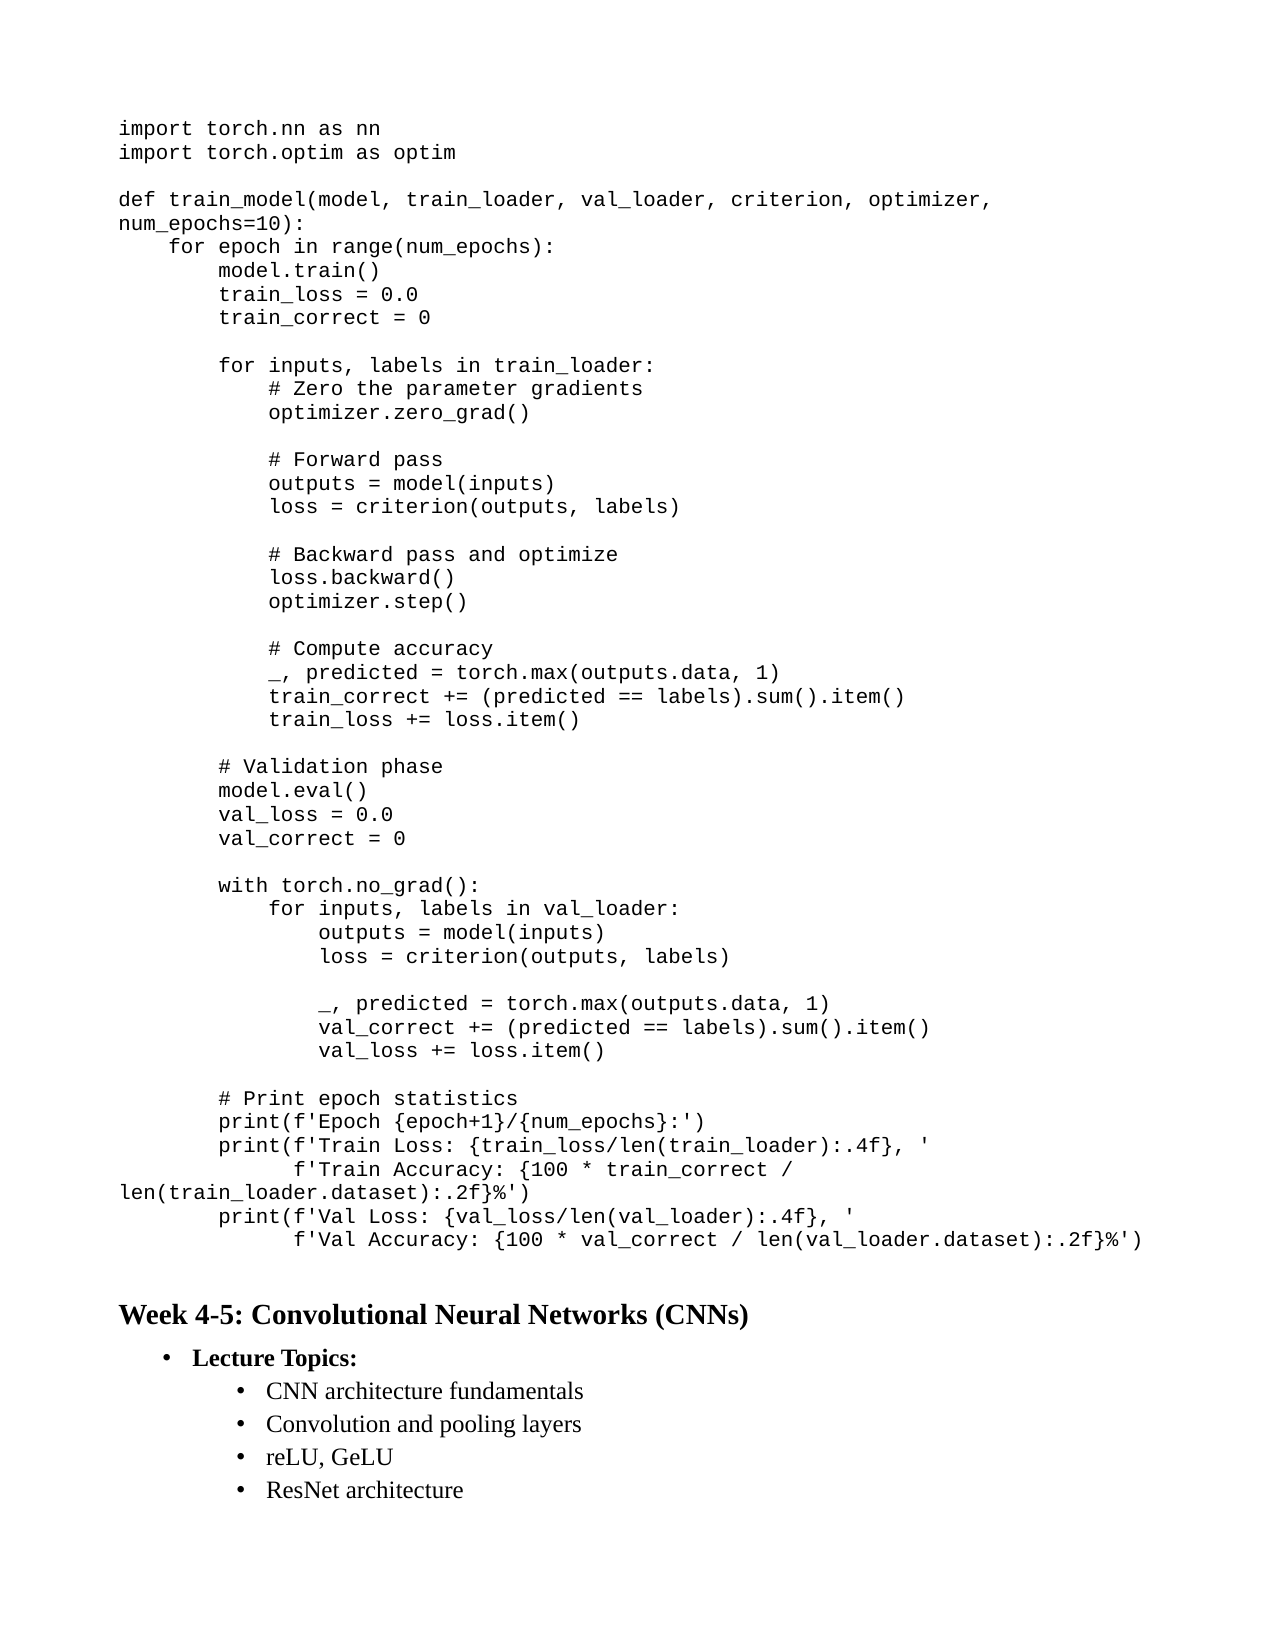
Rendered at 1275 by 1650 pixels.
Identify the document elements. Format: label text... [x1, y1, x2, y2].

text outputs = model(inputs) [118, 922, 1157, 946]
text for inputs, labels in val_loader: [118, 898, 1157, 922]
text # Validation phase [118, 757, 1157, 780]
list reLU, GeLU [236, 1442, 1157, 1471]
text model.eval() [118, 780, 1157, 804]
text outputs = model(inputs) [118, 473, 1157, 496]
text for epoch in range(num_epochs): [118, 236, 1157, 260]
text train_correct += (predicted == labels).sum().item() [118, 686, 1157, 709]
text val_loss += loss.item() [118, 1040, 1157, 1064]
text train_loss += loss.item() [118, 709, 1157, 733]
text _, predicted = torch.max(outputs.data, 1) [118, 993, 1157, 1017]
list CNN architecture fundamentals [236, 1376, 1157, 1405]
list Lecture Topics: [162, 1343, 1157, 1372]
text import torch.nn as nn [118, 118, 1157, 142]
text val_correct += (predicted == labels).sum().item() [118, 1017, 1157, 1040]
text loss.backward() [118, 567, 1157, 591]
subtitle Week 4-5: Convolutional Neural Networks (CNNs) [118, 1297, 1157, 1331]
text def train_model(model, train_loader, val_loader, criterion, optimizer, num_epochs=10): [118, 189, 1157, 236]
text with torch.no_grad(): [118, 875, 1157, 898]
text _, predicted = torch.max(outputs.data, 1) [118, 662, 1157, 686]
text # Print epoch statistics [118, 1088, 1157, 1111]
text # Backward pass and optimize [118, 544, 1157, 567]
text train_loss = 0.0 [118, 284, 1157, 307]
list ResNet architecture [236, 1475, 1157, 1504]
text loss = criterion(outputs, labels) [118, 946, 1157, 969]
text val_correct = 0 [118, 827, 1157, 851]
text model.train() [118, 260, 1157, 284]
text print(f'Epoch {epoch+1}/{num_epochs}:') [118, 1111, 1157, 1135]
text val_loss = 0.0 [118, 804, 1157, 827]
text optimizer.step() [118, 591, 1157, 615]
text loss = criterion(outputs, labels) [118, 496, 1157, 520]
text f'Train Accuracy: {100 * train_correct / len(train_loader.dataset):.2f}%') [118, 1158, 1157, 1206]
text f'Val Accuracy: {100 * val_correct / len(val_loader.dataset):.2f}%') [118, 1229, 1157, 1253]
text optimizer.zero_grad() [118, 402, 1157, 426]
text print(f'Val Loss: {val_loss/len(val_loader):.4f}, ' [118, 1206, 1157, 1229]
text # Forward pass [118, 449, 1157, 473]
text # Zero the parameter gradients [118, 378, 1157, 402]
text for inputs, labels in train_loader: [118, 354, 1157, 378]
list Convolution and pooling layers [236, 1409, 1157, 1438]
text # Compute accuracy [118, 638, 1157, 662]
text train_correct = 0 [118, 307, 1157, 331]
text print(f'Train Loss: {train_loss/len(train_loader):.4f}, ' [118, 1135, 1157, 1158]
text import torch.optim as optim [118, 142, 1157, 165]
